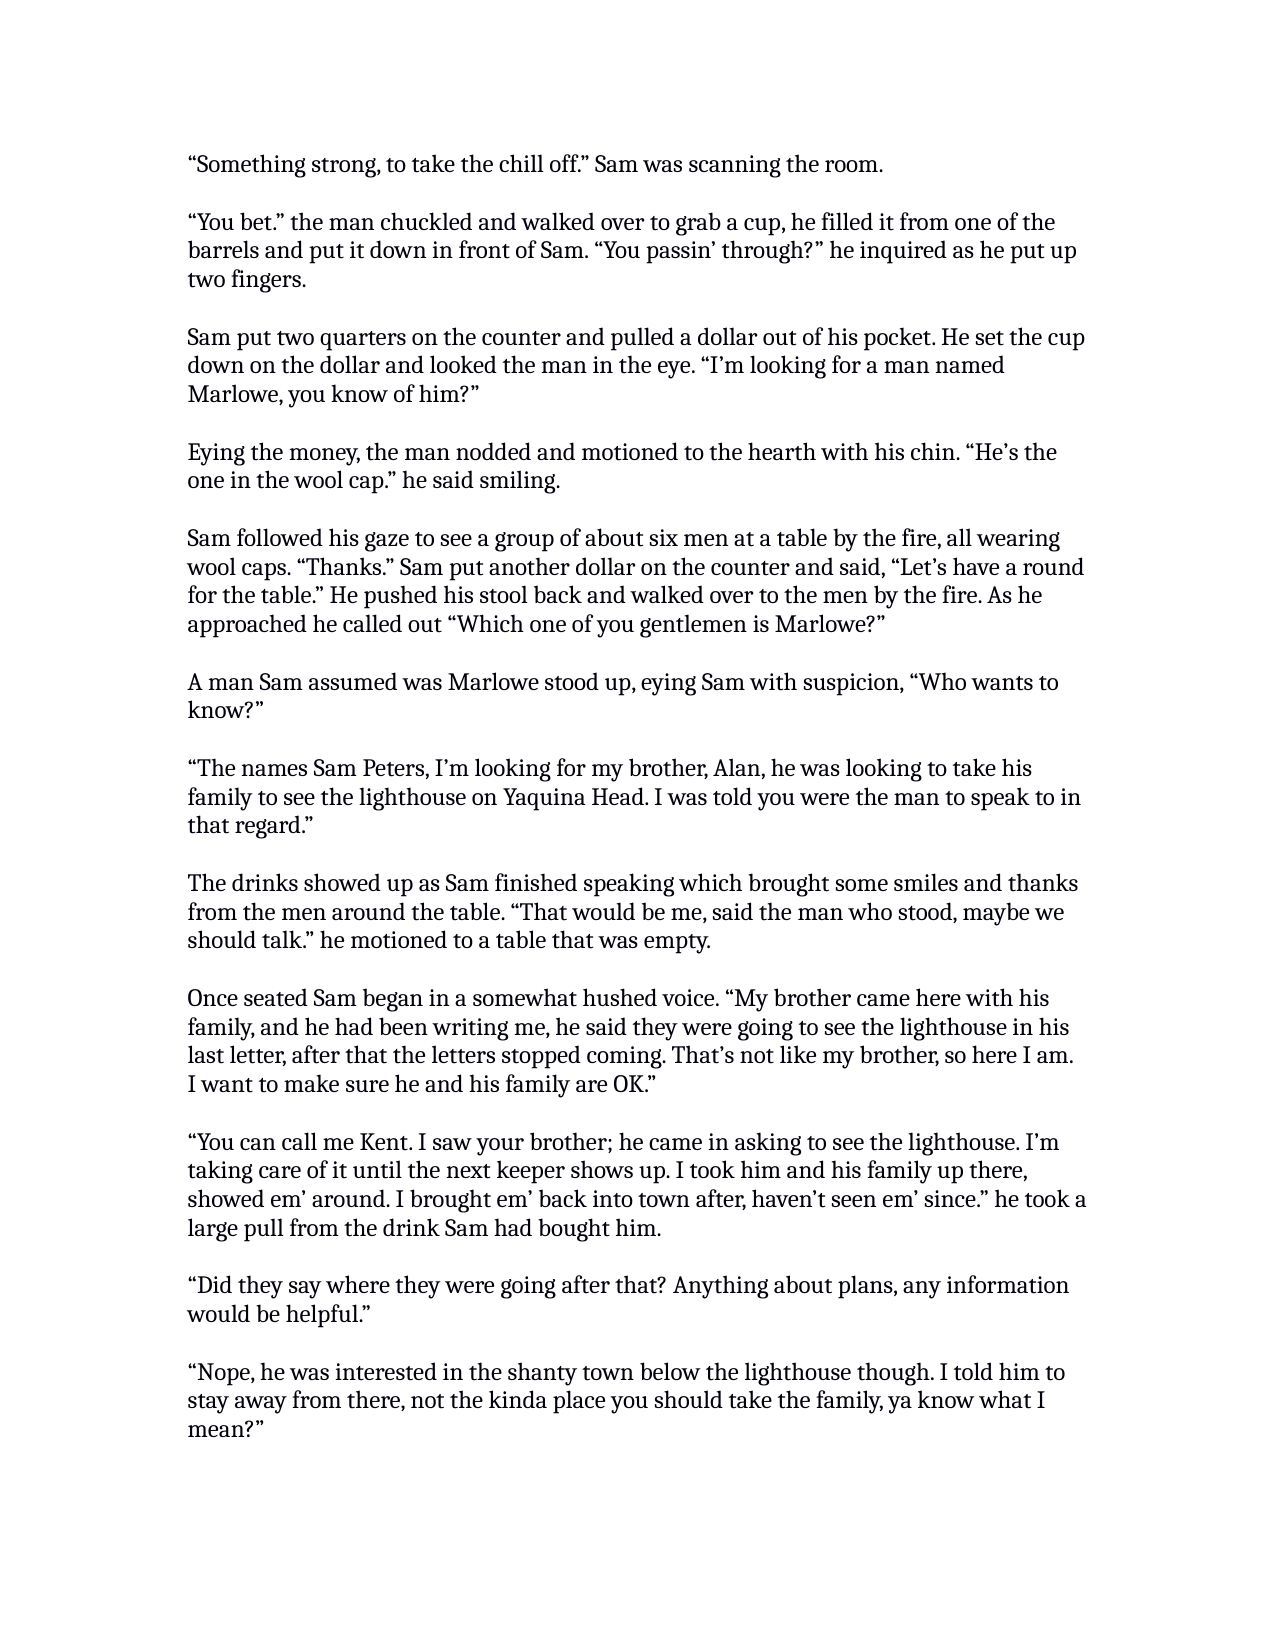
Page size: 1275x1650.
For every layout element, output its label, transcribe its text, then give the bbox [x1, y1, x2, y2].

text “Something strong, to take the chill off.” Sam was scanning the room. [187, 150, 1087, 179]
text “Did they say where they were going after that? Anything about plans, any information would be helpful.” [187, 1271, 1087, 1329]
text A man Sam assumed was Marlowe stood up, eying Sam with suspicion, “Who wants to know?” [187, 667, 1087, 725]
text “You can call me Kent. I saw your brother; he came in asking to see the lighthouse. I’m taking care of it until the next keeper shows up. I took him and his family up there, showed em’ around. I brought em’ back into town after, haven’t seen em’ since.” he took a large pull from the drink Sam had bought him. [187, 1127, 1087, 1242]
text Sam followed his gaze to see a group of about six men at a table by the fire, all wearing wool caps. “Thanks.” Sam put another dollar on the counter and said, “Let’s have a round for the table.” He pushed his stool back and walked over to the men by the fire. As he approached he called out “Which one of you gentlemen is Marlowe?” [187, 524, 1087, 639]
text “The names Sam Peters, I’m looking for my brother, Alan, he was looking to take his family to see the lighthouse on Yaquina Head. I was told you were the man to speak to in that regard.” [187, 754, 1087, 840]
text “Nope, he was interested in the shanty town below the lighthouse though. I told him to stay away from there, not the kinda place you should take the family, ya know what I mean?” [187, 1357, 1087, 1444]
text Sam put two quarters on the counter and pulled a dollar out of his pocket. He set the cup down on the dollar and looked the man in the eye. “I’m looking for a man named Marlowe, you know of him?” [187, 322, 1087, 409]
text Eying the money, the man nodded and motioned to the hearth with his chin. “He’s the one in the wool cap.” he said smiling. [187, 437, 1087, 495]
text The drinks showed up as Sam finished speaking which brought some smiles and thanks from the men around the table. “That would be me, said the man who stood, maybe we should talk.” he motioned to a table that was empty. [187, 869, 1087, 955]
text “You bet.” the man chuckled and walked over to grab a cup, he filled it from one of the barrels and put it down in front of Sam. “You passin’ through?” he inquired as he put up two fingers. [187, 207, 1087, 294]
text Once seated Sam began in a somewhat hushed voice. “My brother came here with his family, and he had been writing me, he said they were going to see the lighthouse in his last letter, after that the letters stopped coming. That’s not like my brother, so here I am. I want to make sure he and his family are OK.” [187, 984, 1087, 1099]
